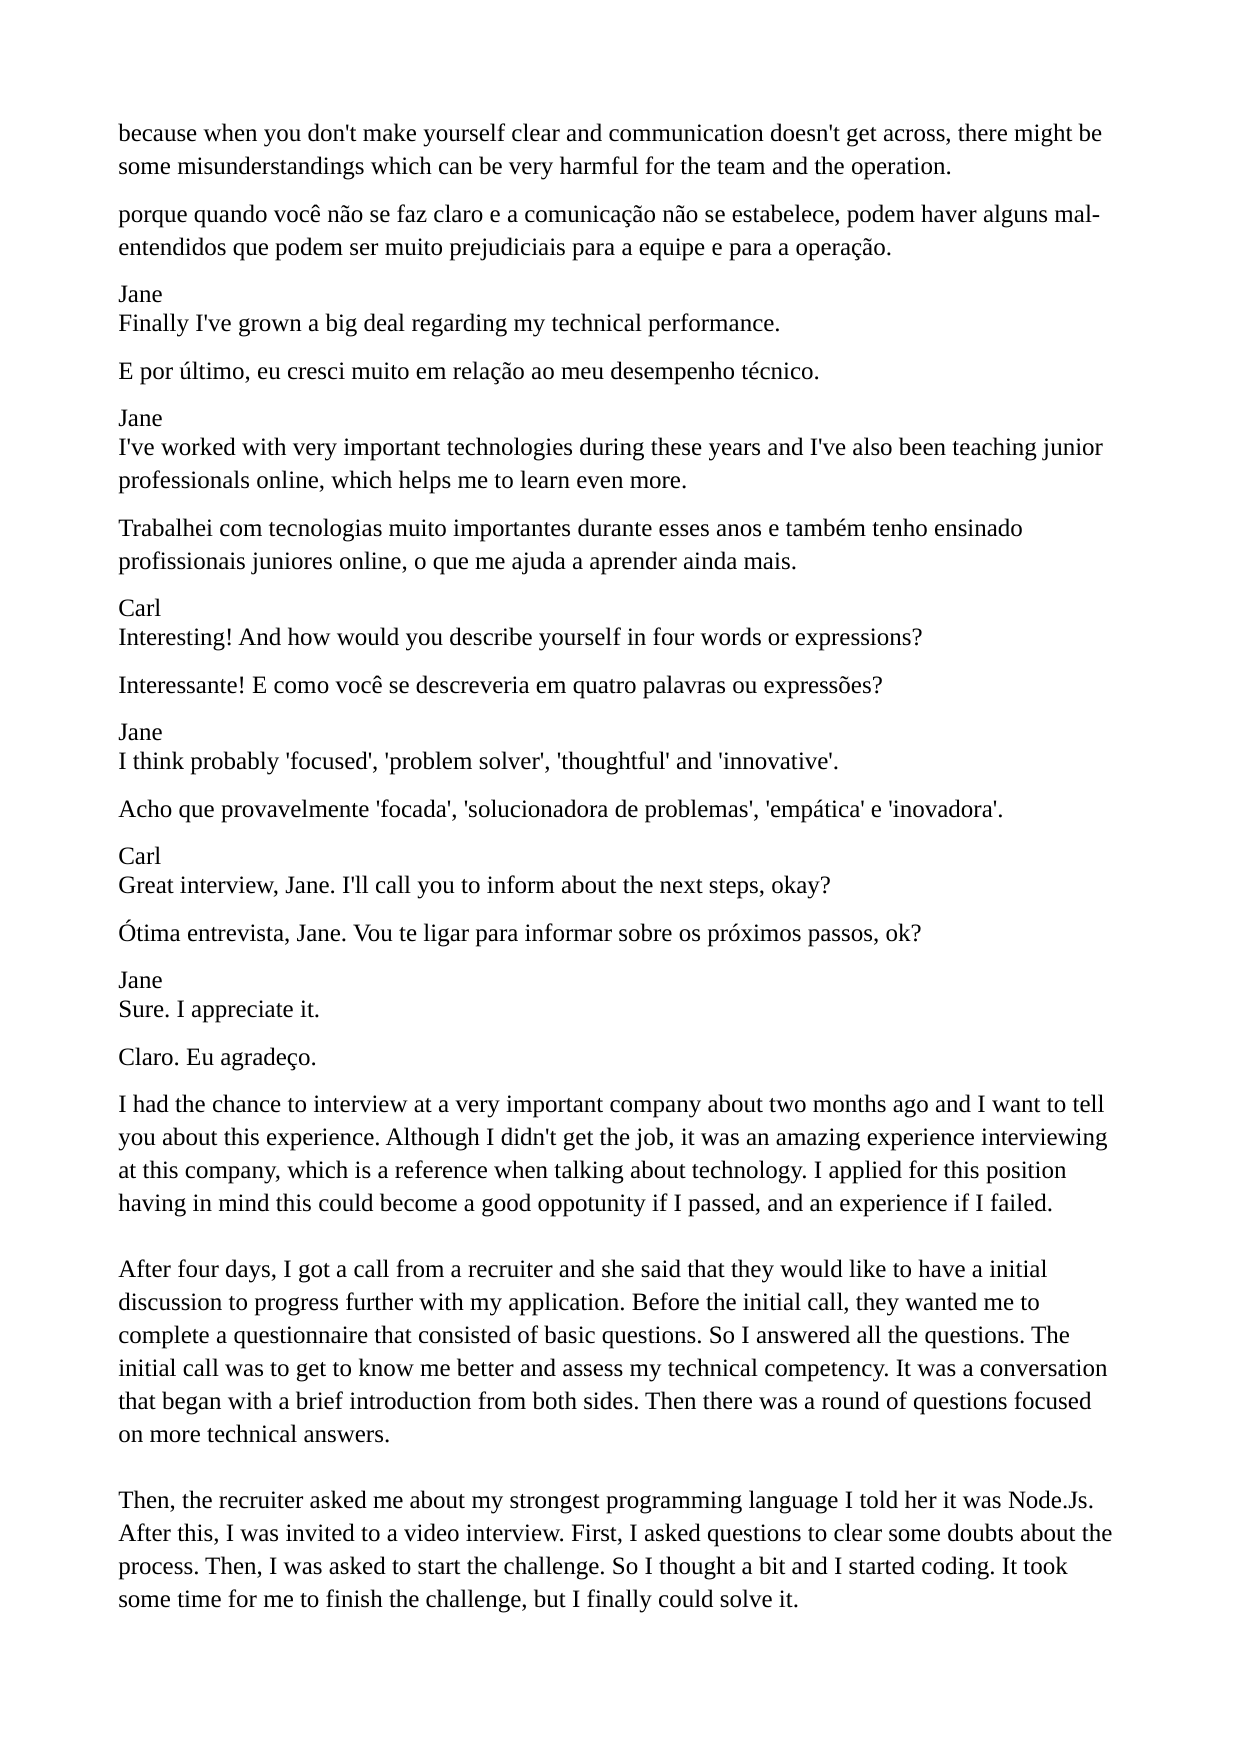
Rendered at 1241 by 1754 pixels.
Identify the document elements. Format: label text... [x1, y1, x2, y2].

text porque quando você não se faz claro e a comunicação não se estabelece, podem haver alguns mal-entendidos que podem ser muito prejudiciais para a equipe e para a operação. [118, 199, 1122, 261]
text Acho que provavelmente 'focada', 'solucionadora de problemas', 'empática' e 'inovadora'. [118, 794, 1122, 822]
text E por último, eu cresci muito em relação ao meu desempenho técnico. [118, 356, 1122, 384]
text I've worked with very important technologies during these years and I've also been teaching junior professionals online, which helps me to learn even more. [118, 432, 1122, 494]
text Jane [118, 403, 1122, 432]
text Jane [118, 279, 1122, 308]
text Interessante! E como você se descreveria em quatro palavras ou expressões? [118, 670, 1122, 698]
text I think probably 'focused', 'problem solver', 'thoughtful' and 'innovative'. [118, 746, 1122, 775]
text Ótima entrevista, Jane. Vou te ligar para informar sobre os próximos passos, ok? [118, 918, 1122, 946]
text Carl [118, 841, 1122, 870]
text Claro. Eu agradeço. [118, 1042, 1122, 1070]
text Great interview, Jane. I'll call you to inform about the next steps, okay? [118, 870, 1122, 899]
text Finally I've grown a big deal regarding my technical performance. [118, 308, 1122, 337]
text Trabalhei com tecnologias muito importantes durante esses anos e também tenho ensinado profissionais juniores online, o que me ajuda a aprender ainda mais. [118, 513, 1122, 574]
text Sure. I appreciate it. [118, 994, 1122, 1023]
text Carl [118, 593, 1122, 622]
text Jane [118, 717, 1122, 746]
text because when you don't make yourself clear and communication doesn't get across, there might be some misunderstandings which can be very harmful for the team and the operation. [118, 118, 1122, 180]
text I had the chance to interview at a very important company about two months ago and I want to tell you about this experience. Although I didn't get the job, it was an amazing experience interviewing at this company, which is a reference when talking about technology. I applied for this position having in mind this could become a good oppotunity if I passed, and an experience if I failed. After four days, I got a call from a recruiter and she said that they would like to have a initial discussion to progress further with my application. Before the initial call, they wanted me to complete a questionnaire that consisted of basic questions. So I answered all the questions. The initial call was to get to know me better and assess my technical competency. It was a conversation that began with a brief introduction from both sides. Then there was a round of questions focused on more technical answers. Then, the recruiter asked me about my strongest programming language I told her it was Node.Js. After this, I was invited to a video interview. First, I asked questions to clear some doubts about the process. Then, I was asked to start the challenge. So I thought a bit and I started coding. It took some time for me to finish the challenge, but I finally could solve it. [118, 1089, 1122, 1613]
text Interesting! And how would you describe yourself in four words or expressions? [118, 622, 1122, 651]
text Jane [118, 965, 1122, 994]
